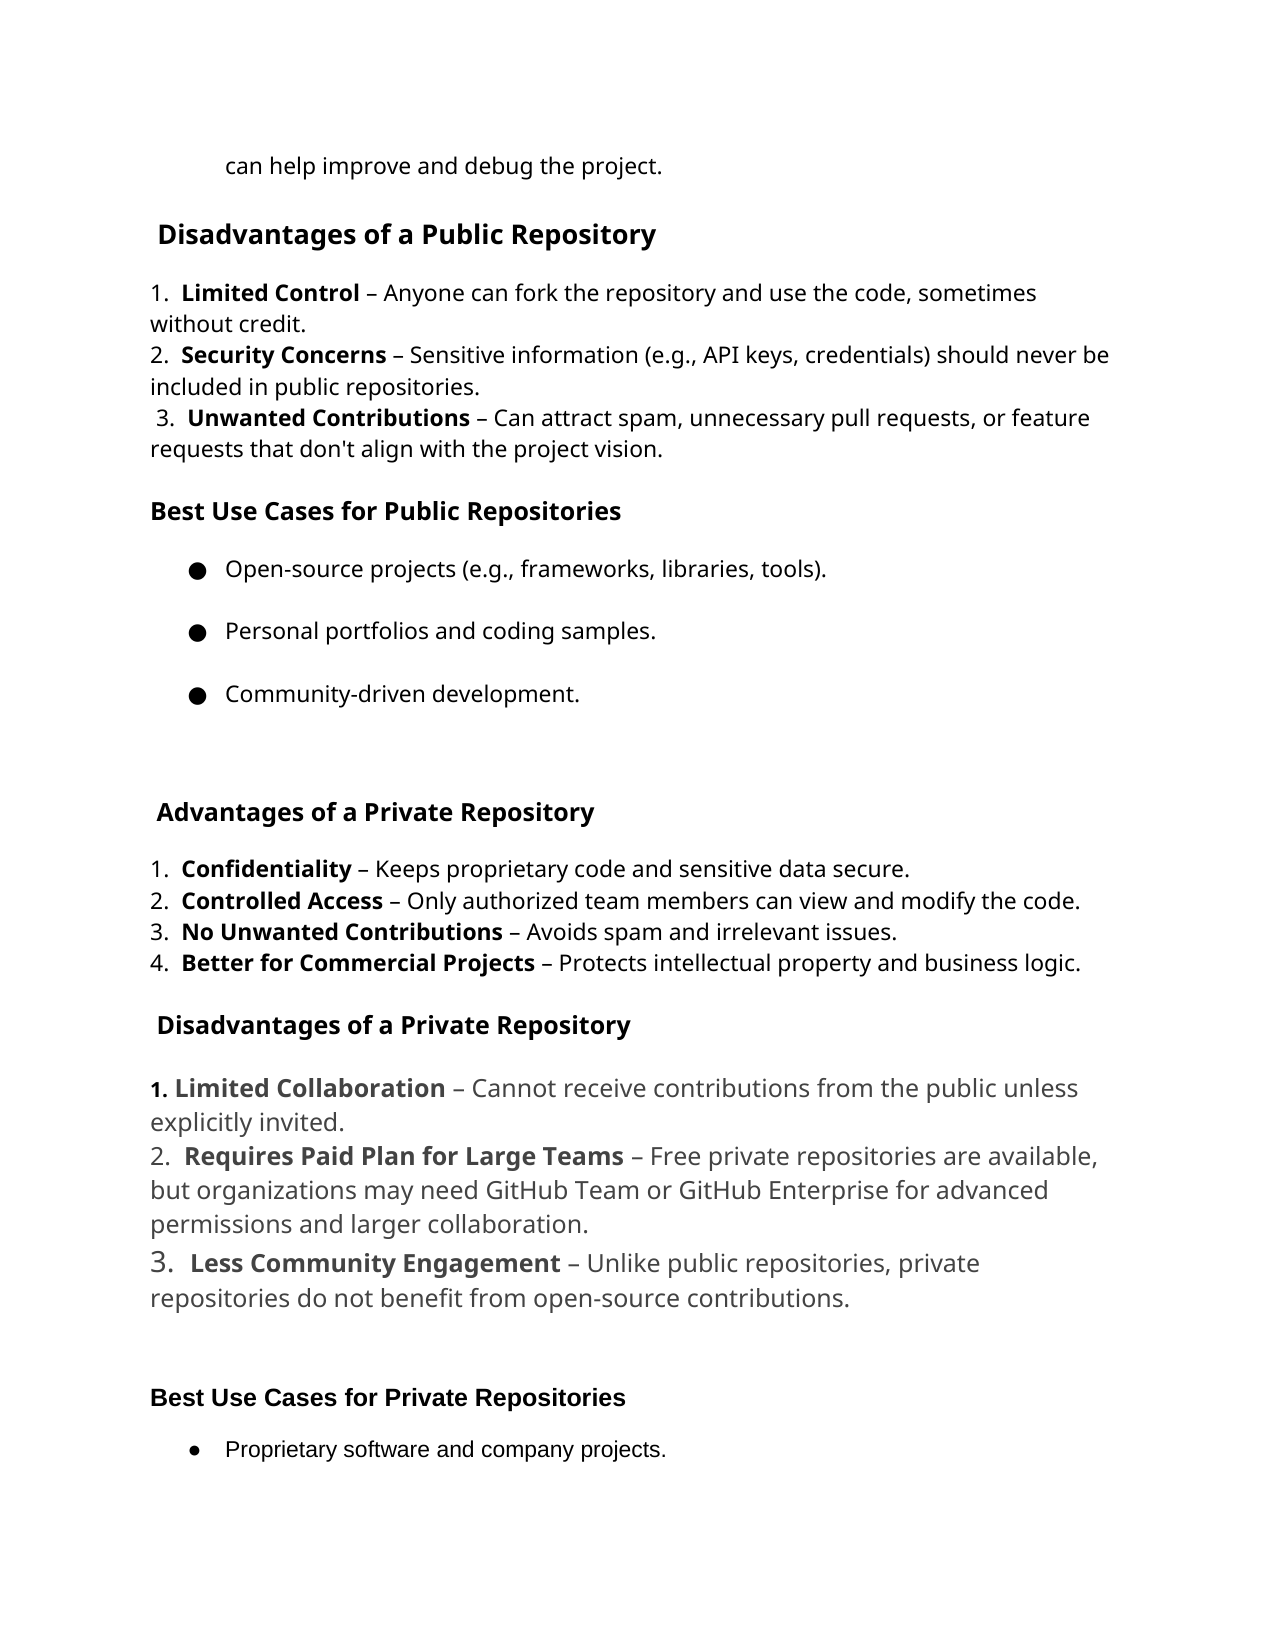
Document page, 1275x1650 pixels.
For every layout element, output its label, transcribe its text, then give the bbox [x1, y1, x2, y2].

text 1. Limited Control – Anyone can fork the repository and use the code, sometimes without credit. 2. Security Concerns – Sensitive information (e.g., API keys, credentials) should never be included in public repositories. 3. Unwanted Contributions – Can attract spam, unnecessary pull requests, or feature requests that don't align with the project vision. [150, 277, 1125, 464]
subtitle Advantages of a Private Repository [150, 794, 1125, 828]
text can help improve and debug the project. [225, 150, 1125, 181]
subtitle Disadvantages of a Public Repository [150, 215, 1125, 252]
subtitle Disadvantages of a Private Repository [150, 1008, 1125, 1042]
list Community-driven development. [187, 678, 1125, 709]
subtitle Best Use Cases for Public Repositories [150, 494, 1125, 528]
list Personal portfolios and coding samples. [187, 615, 1125, 678]
subtitle 1. Limited Collaboration – Cannot receive contributions from the public unless explicitly invited. 2. Requires Paid Plan for Large Teams – Free private repositories are available, but organizations may need GitHub Team or GitHub Enterprise for advanced permissions and larger collaboration. 3. Less Community Engagement – Unlike public repositories, private repositories do not benefit from open-source contributions. [150, 1071, 1125, 1315]
subtitle Best Use Cases for Private Repositories [150, 1383, 1125, 1411]
list Open-source projects (e.g., frameworks, libraries, tools). [187, 553, 1125, 615]
list Proprietary software and company projects. [187, 1436, 1125, 1489]
text 1. Confidentiality – Keeps proprietary code and sensitive data secure. 2. Controlled Access – Only authorized team members can view and modify the code. 3. No Unwanted Contributions – Avoids spam and irrelevant issues. 4. Better for Commercial Projects – Protects intellectual property and business logic. [150, 853, 1125, 978]
